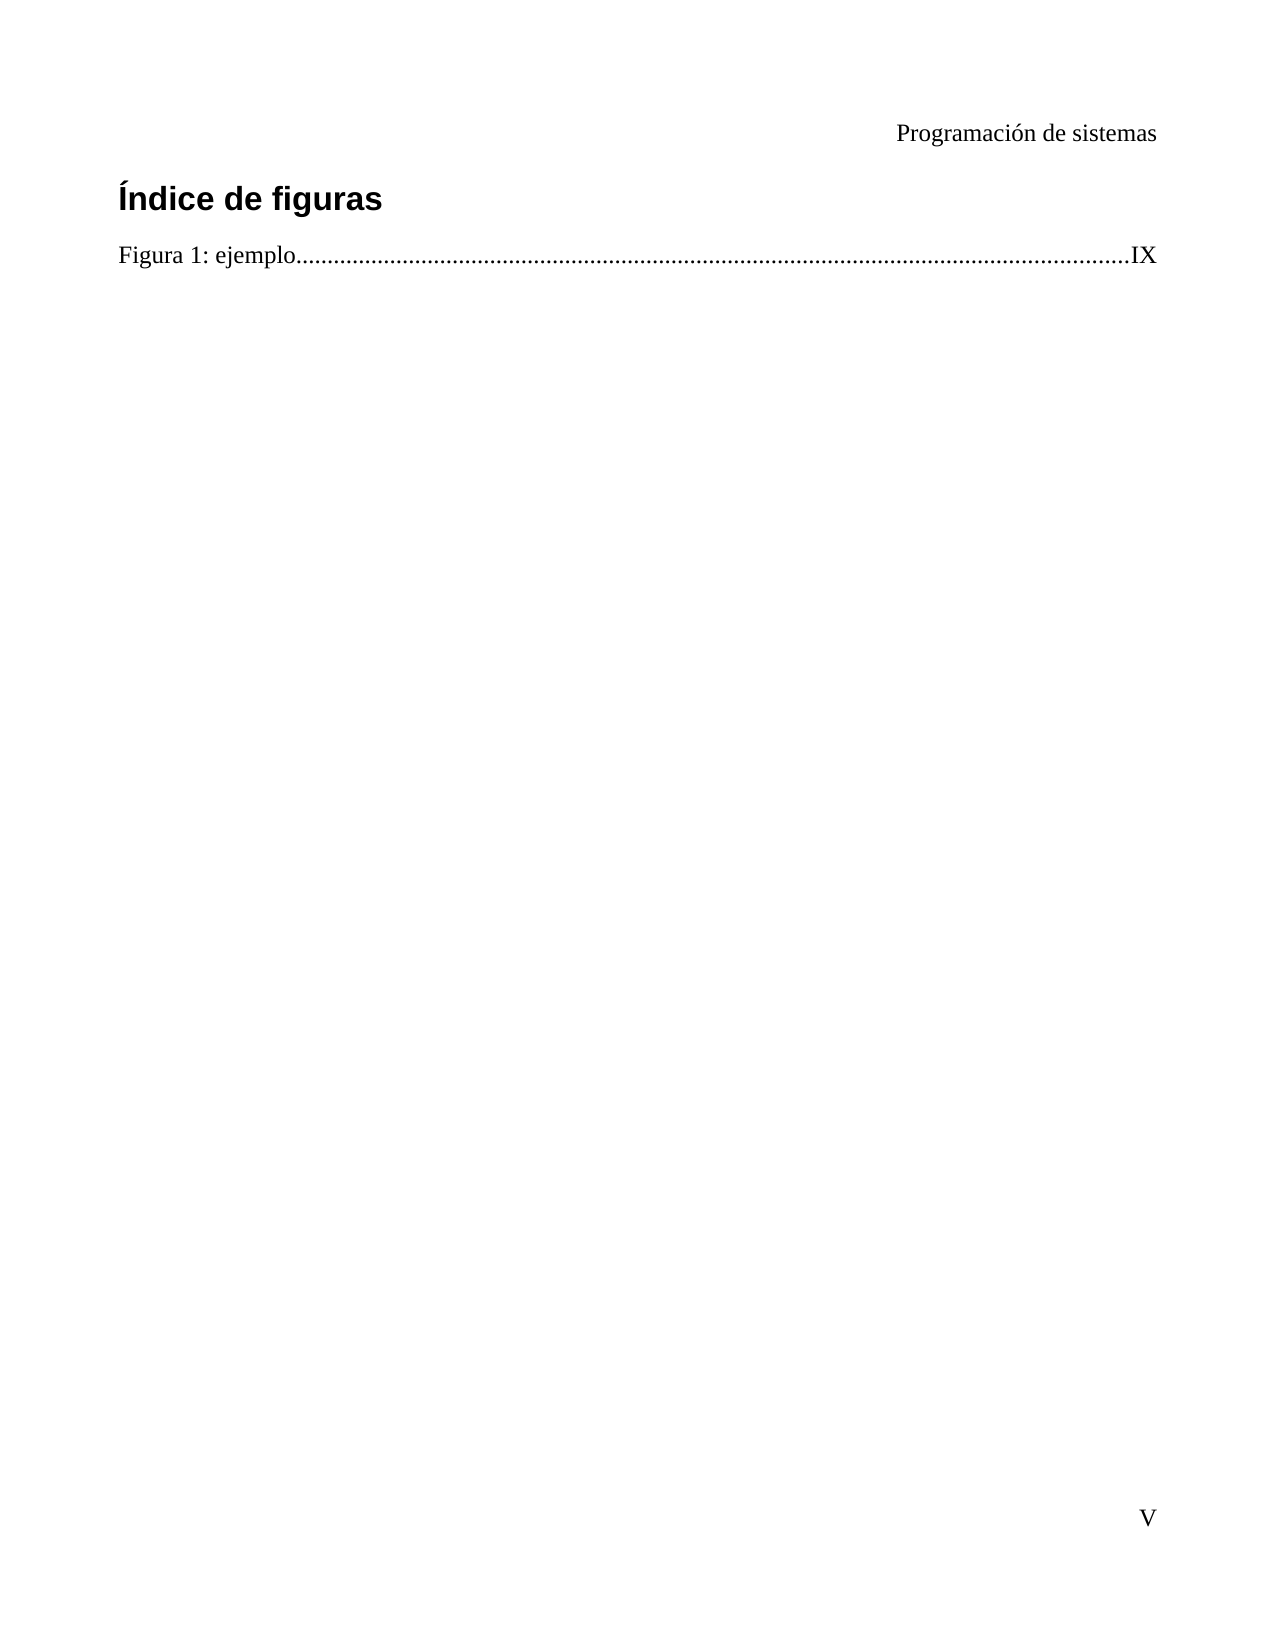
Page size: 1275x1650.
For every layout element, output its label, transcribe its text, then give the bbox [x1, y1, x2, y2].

text Figura 1: ejemplo IX [118, 229, 1157, 268]
subtitle Índice de figuras [118, 178, 1157, 217]
